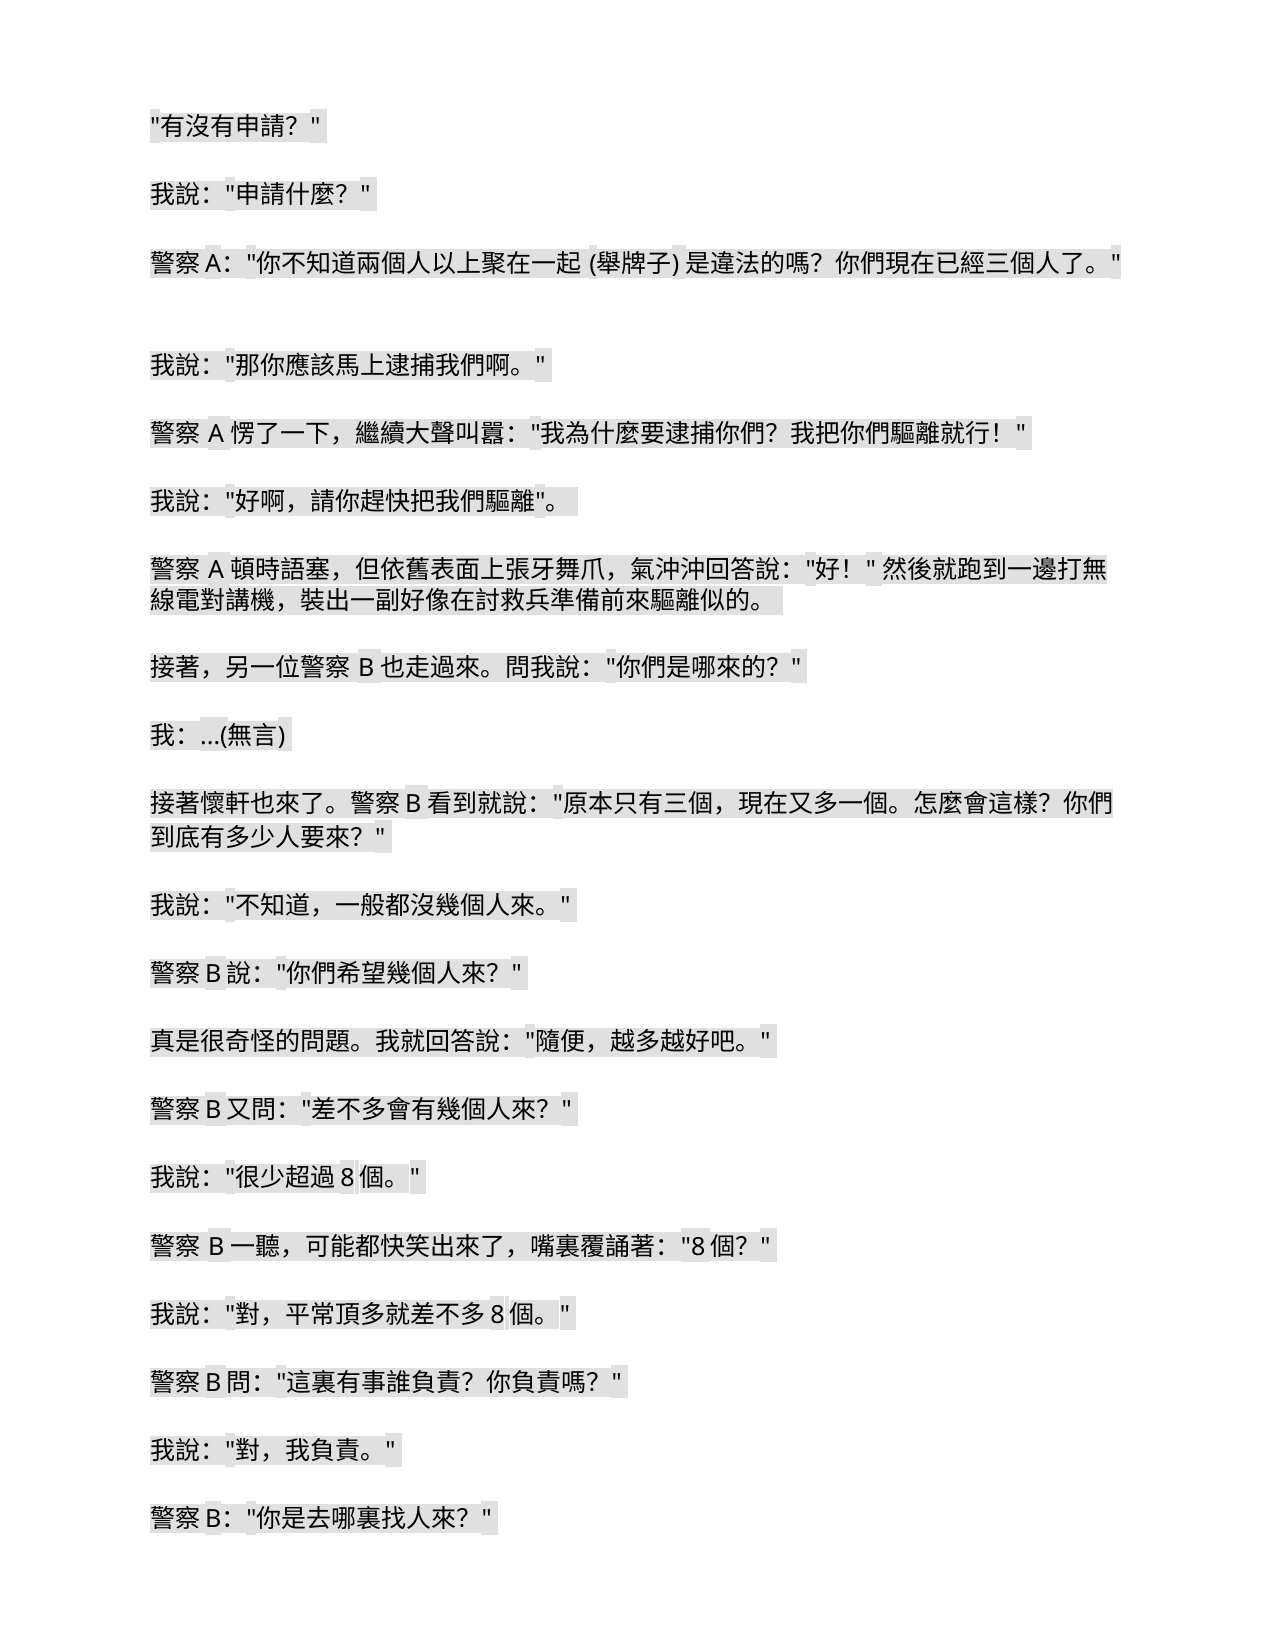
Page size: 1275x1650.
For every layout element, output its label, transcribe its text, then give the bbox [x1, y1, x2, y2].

text 統獨公投靜站花絮 陳真 2018. 09. 0.8. 今天靜站，一開始只有我和阿忠，但我注意到警察早已來到現場。 不久之後，力民也來了。兩位大安分局的警察見狀立即快步上前，來到我前面。 兩人都很年輕，二十多歲。其中一個大聲叫囂說： "有沒有申請？" 我說："申請什麼？" 警察A："你不知道兩個人以上聚在一起 (舉牌子) 是違法的嗎？你們現在已經三個人了。" 我說："那你應該馬上逮捕我們啊。" 警察 A 愣了一下，繼續大聲叫囂："我為什麼要逮捕你們？我把你們驅離就行！" 我說："好啊，請你趕快把我們驅離"。 警察 A 頓時語塞，但依舊表面上張牙舞爪，氣沖沖回答說："好！" 然後就跑到一邊打無線電對講機，裝出一副好像在討救兵準備前來驅離似的。 接著，另一位警察 B 也走過來。問我說："你們是哪來的？" 我：...(無言) 接著懷軒也來了。警察B 看到就說："原本只有三個，現在又多一個。怎麼會這樣？你們到底有多少人要來？" 我說："不知道，一般都沒幾個人來。" 警察B說："你們希望幾個人來？" 真是很奇怪的問題。我就回答說："隨便，越多越好吧。" 警察B又問："差不多會有幾個人來？" 我說："很少超過8個。" 警察 B 一聽，可能都快笑出來了，嘴裏覆誦著："8個？" 我說："對，平常頂多就差不多8個。" 警察B問："這裏有事誰負責？你負責嗎？" 我說："對，我負責。" 警察B："你是去哪裏找人來？" 我：...(無言) 警察B："你們是從哪裏叫人來？他們為什麼要來？" 我有點按捺不住，於是就不耐煩地說："你們這些話已經問過很多次了。我們在這個地方已經站11年了你不知道嗎？" 警察B說："知道知道，我以前有看過你們。但是有時候會有不同警察同事過來關心"。 我說："就算新來的也該勤務交接吧？同樣的話一直問。你是哪個單位？" 警察B："大安分局"。 我說："你要不要拿一份傳單？上面有我們的網址。" 警察B說："不行不行！我們穿制服不能接受傳單。" 我說："你們不是說我們犯法，你應該拿張傳單當成犯罪證物啊。" 接著我又說："剛才那個腦袋不清的警察叫什麼名字？" 警察B說："請問你問這個要做什麼？" 我說："我想寫篇文章，可能會需要提到那個腦袋不清的警察的名字。" 警察B："這個我不能透露。" 我說："你們執行勤務卻不能透露身份？" 警察B說："我只能告訴你我們是中華民國的警察。" 我說："你們執行勤務是採匿名方式？不能透露身份？" 警察B說："我有編號XXXX"。(姑隱其編號) 我說： "我是想要知道剛才那個警察的編號或姓名也可以"。 警察B說："嗯，不好意思，我記不起來。" 我說："他人就站在那裏，你去問他啊，或是叫他過來。" 警察B說："你為什麼一定要找他呢？" 我說："我覺得他不適任。" 警察B："對不起啦，我替他向您道歉，他態度不好。" 我說："不只是態度問題。他說我們違法，那你們警察應該先舉牌警告三次才能逮捕或驅離你不知道嗎？" 警察B說："對對對，那位警察比較年輕不懂事。" 我說："連這個也不懂，這樣怎麼當警察？" 警察B說："對不起啦，我替他再次向您道歉。他比較年輕。" 我說："我看你比較年輕，我是說外表啦"。 警察B說："我比他早一期啦。對不起，我替他向您道歉。我們是怕有台獨人士來找你們的麻煩，所以來關心一下。" 我說："要道歉應該是叫他過來自己道歉，怎麼是學長替他道歉？" 警察B趕緊岔開話題說："你們怎麼不去人潮多一點的地方站？例如像火車站、中正紀念堂，那裏人很多。" 我原本想說："你們一方面說我們犯罪，一方面卻又鼓勵我們去人潮多一點的地方犯罪？這不就是唆使犯罪嗎？" 但我想，跟警察耍嘴皮也沒什麼意思，於是就不再說話了。 後來，又來了另一個警察C，慌慌張張在附近走動。 最後，警察B來跟我道別說："天氣很熱，要記得多喝水哦。還有，如果有台獨的人來找麻煩，你們不要跟他們起衝突哦。"。 我說："我們會盡量保護自己，不會跟人起衝突"。說完我微微鞠了個躬，跟警察B說再見。 [150, 75, 1125, 1569]
